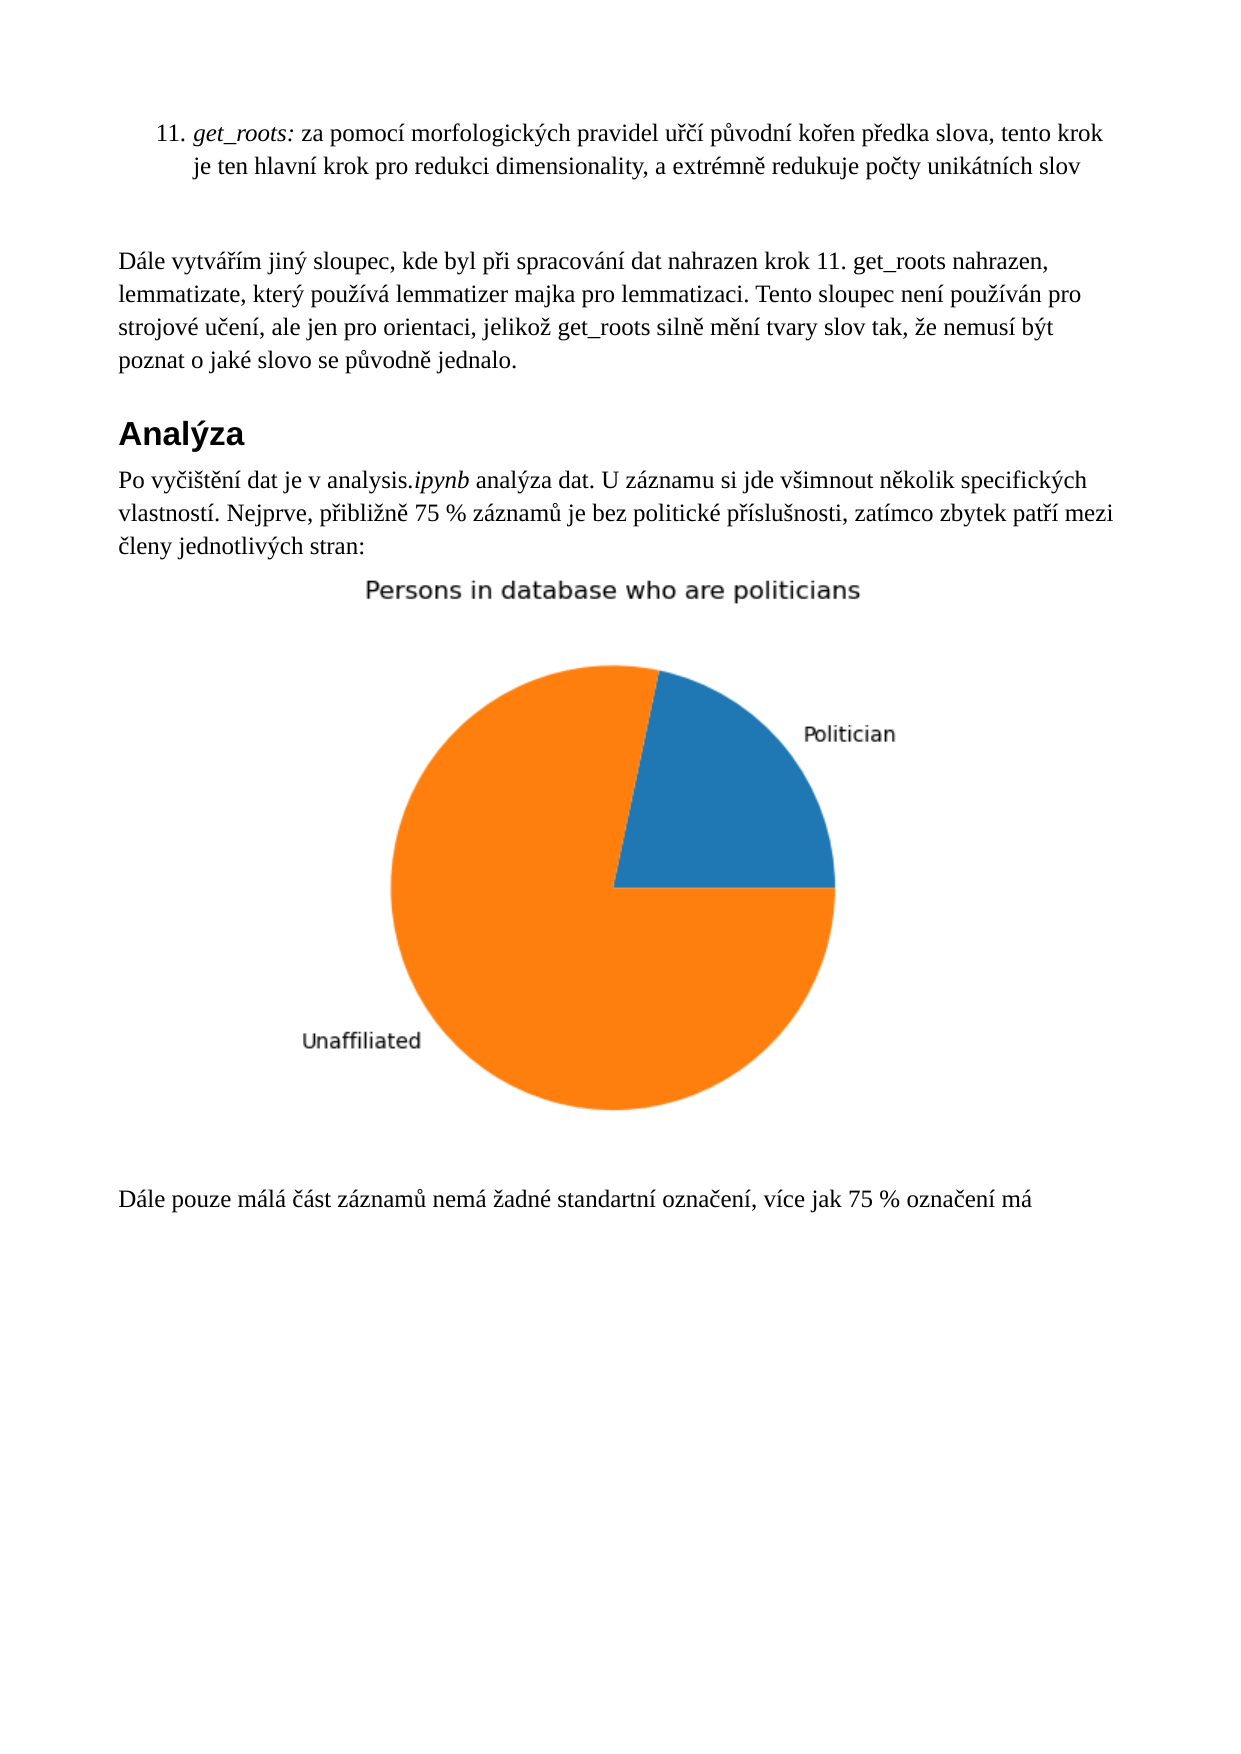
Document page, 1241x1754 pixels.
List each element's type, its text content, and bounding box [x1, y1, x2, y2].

list get_roots: za pomocí morfologických pravidel uřčí původní kořen předka slova, tento krok je ten hlavní krok pro redukci dimensionality, a extrémně redukuje počty unikátních slov [156, 118, 1122, 180]
text Dále pouze málá část záznamů nemá žadné standartní označení, více jak 75 % označení má [118, 578, 1122, 1213]
text Dále vytvářím jiný sloupec, kde byl při spracování dat nahrazen krok 11. get_roots nahrazen, lemmatizate, který používá lemmatizer majka pro lemmatizaci. Tento sloupec není používán pro strojové učení, ale jen pro orientaci, jelikož get_roots silně mění tvary slov tak, že nemusí být poznat o jaké slovo se původně jednalo. [118, 246, 1122, 374]
subtitle Analýza [118, 414, 1122, 452]
picture [287, 566, 912, 1181]
text Po vyčištění dat je v analysis.ipynb analýza dat. U záznamu si jde všimnout několik specifických vlastností. Nejprve, přibližně 75 % záznamů je bez politické příslušnosti, zatímco zbytek patří mezi členy jednotlivých stran: [118, 465, 1122, 559]
